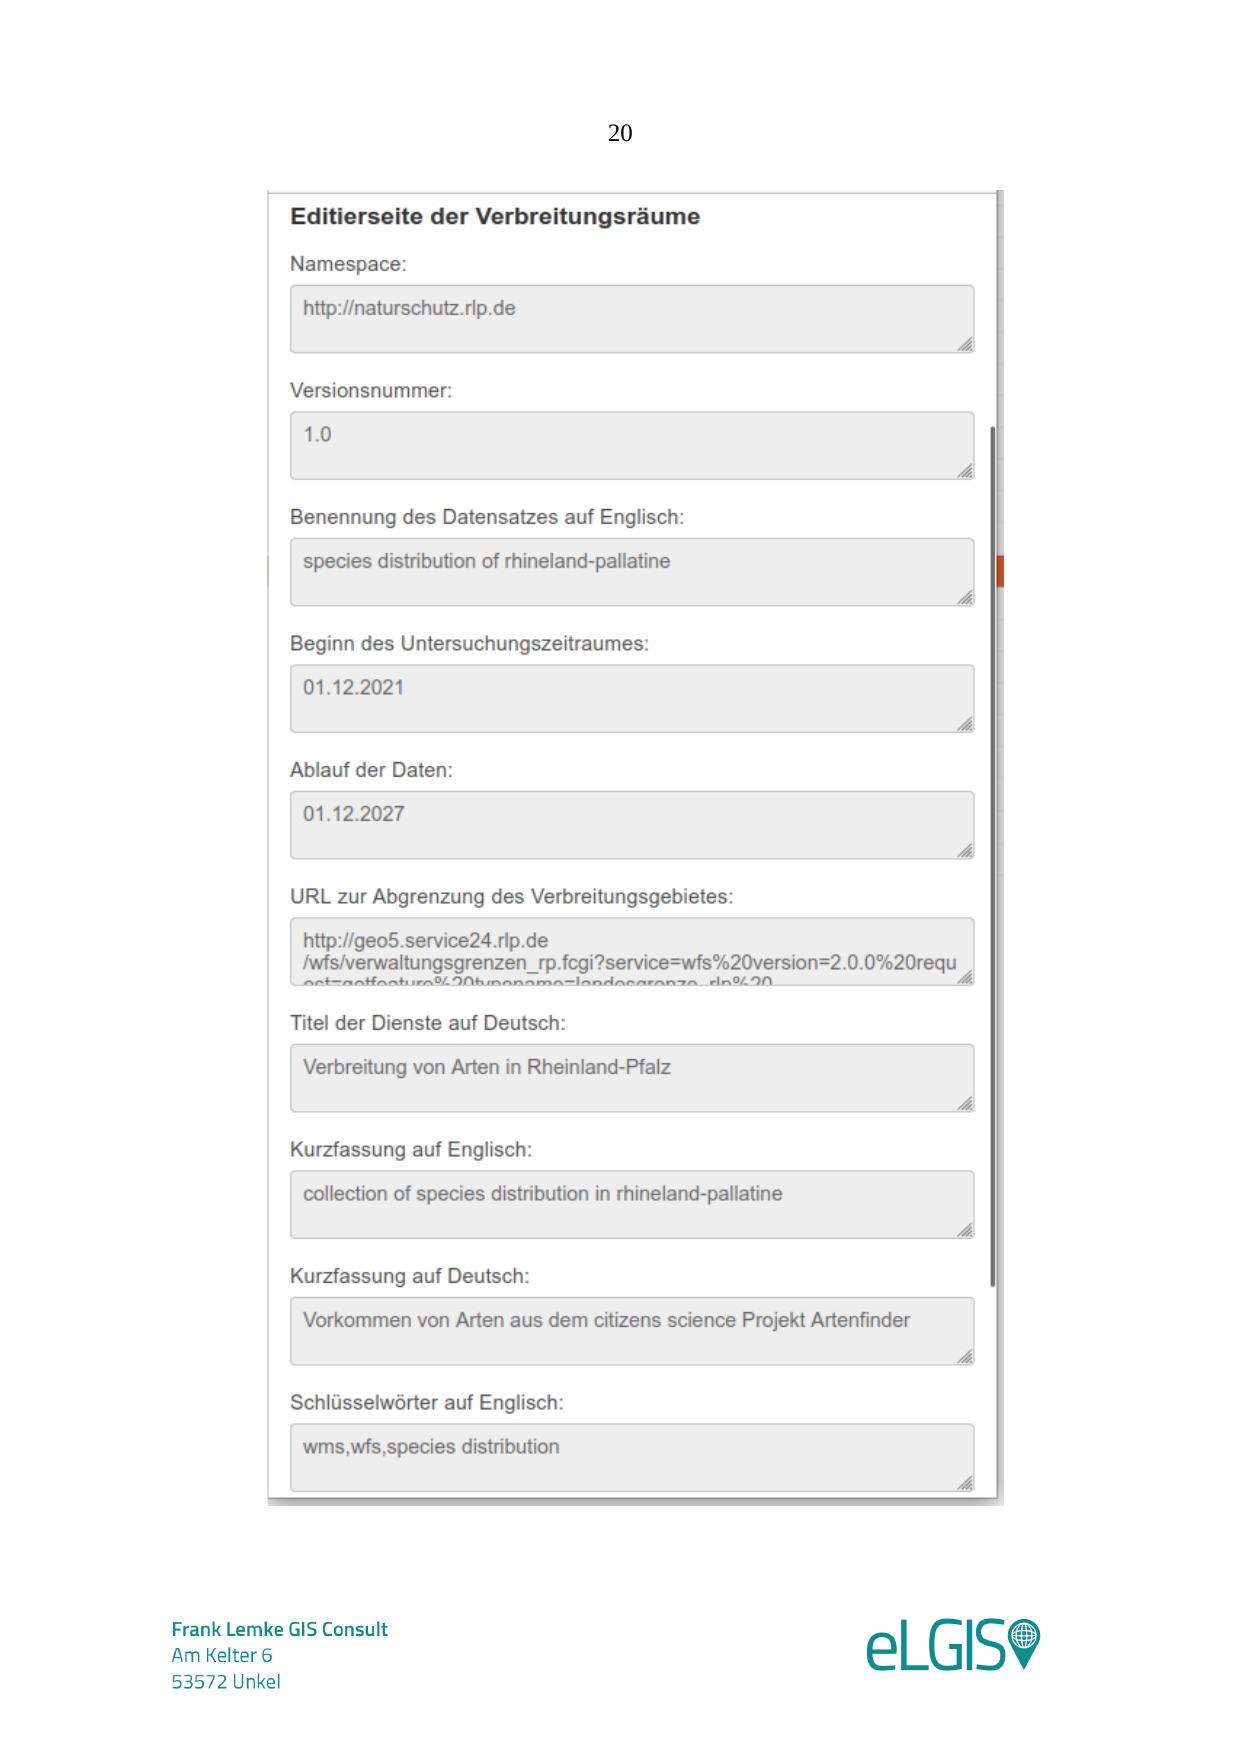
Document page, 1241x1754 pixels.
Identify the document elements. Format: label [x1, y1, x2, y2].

picture [161, 1608, 398, 1705]
picture [864, 1613, 1042, 1675]
picture [267, 190, 1004, 1506]
